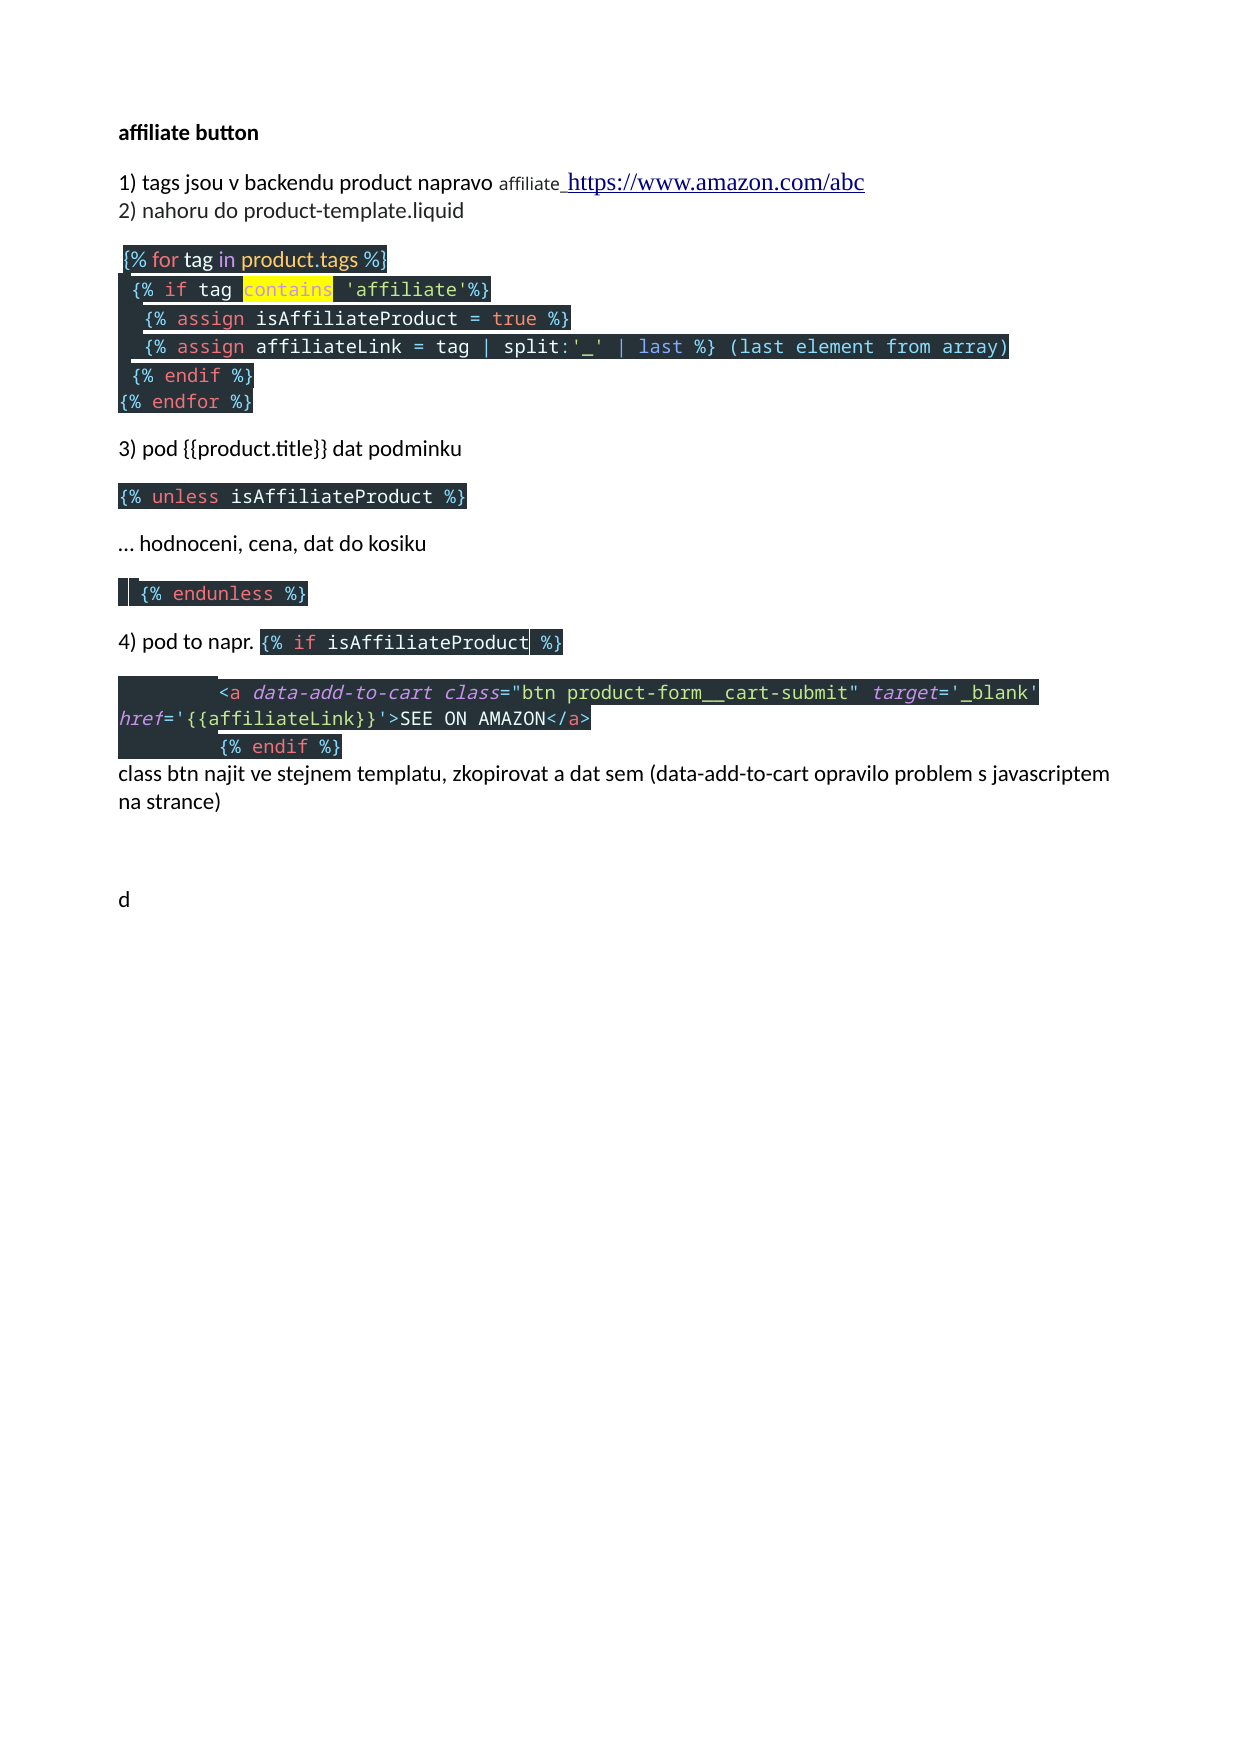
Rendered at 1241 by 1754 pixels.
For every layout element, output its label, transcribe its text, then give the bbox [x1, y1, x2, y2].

text class btn najit ve stejnem templatu, zkopirovat a dat sem (data-add-to-cart opravilo problem s javascriptem na strance) [118, 759, 1122, 815]
text {% endif %} [118, 730, 1122, 759]
text 3) pod {{product.title}} dat podminku [118, 434, 1122, 462]
text {% unless isAffiliateProduct %} [118, 483, 1122, 509]
text 4) pod to napr. {% if isAffiliateProduct %} [118, 627, 1122, 655]
text {% endunless %} [118, 578, 1122, 606]
text … hodnoceni, cena, dat do kosiku [118, 529, 1122, 557]
text {% for tag in product.tags %} {% if tag contains 'affiliate'%} {% assign isAffiliateProduct = true %} {% assign affiliateLink = tag | split:'_' | last %} (last element from array) {% endif %} {% endfor %} [118, 245, 1122, 413]
text <a data-add-to-cart class="btn product-form__cart-submit" target='_blank' href='{{affiliateLink}}'>SEE ON AMAZON</a> [118, 676, 1122, 730]
text 1) tags jsou v backendu product napravo affiliate_https://www.amazon.com/abc 2) nahoru do product-template.liquid [118, 167, 1122, 224]
text affiliate button [118, 118, 1122, 146]
text d [118, 885, 1122, 913]
